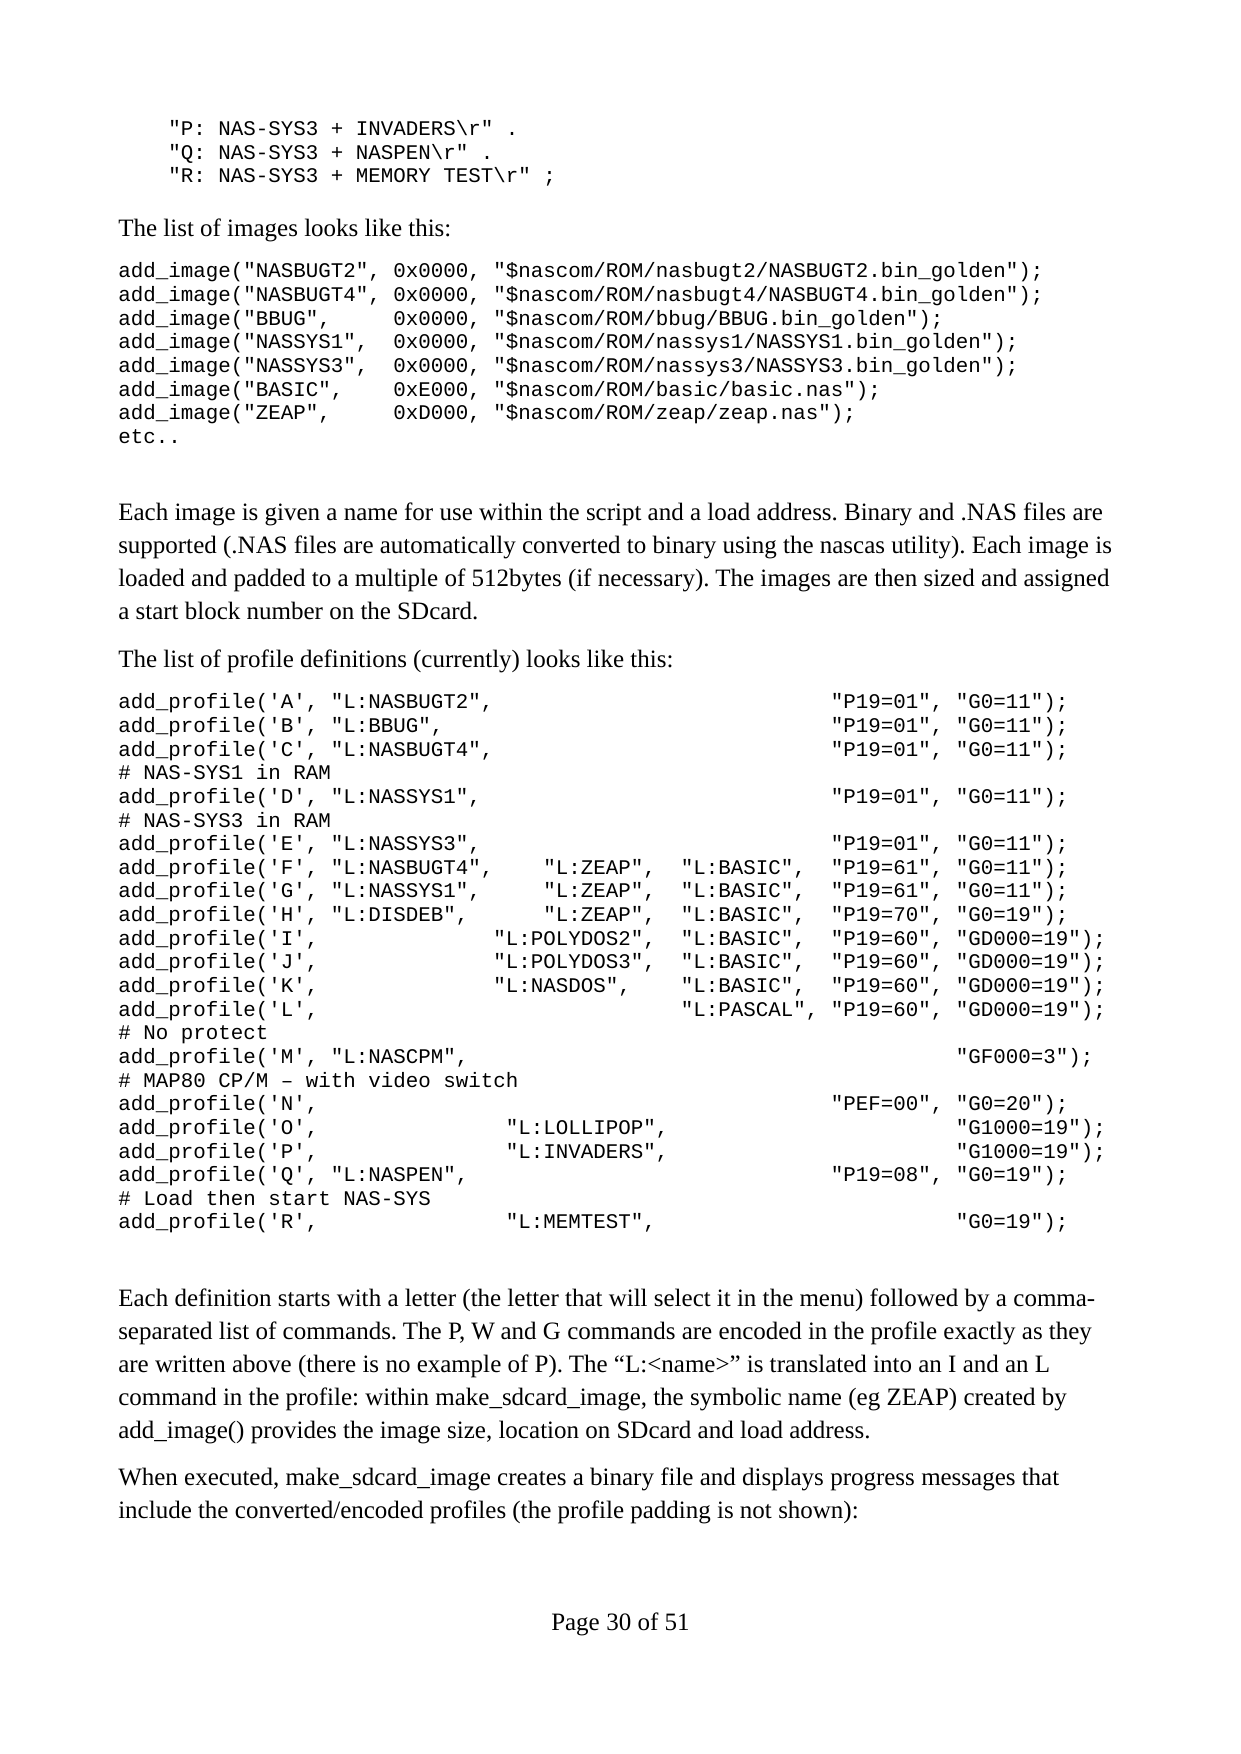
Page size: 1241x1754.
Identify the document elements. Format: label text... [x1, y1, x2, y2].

text "P: NAS-SYS3 + INVADERS\r" . [118, 118, 1122, 142]
text add_profile('P', "L:INVADERS", "G1000=19"); [118, 1141, 1122, 1164]
text add_profile('B', "L:BBUG", "P19=01", "G0=11"); [118, 715, 1122, 739]
text add_image("ZEAP", 0xD000, "$nascom/ROM/zeap/zeap.nas"); [118, 402, 1122, 426]
text The list of images looks like this: [118, 213, 1122, 241]
text Each image is given a name for use within the script and a load address. Binary and .NAS files are supported (.NAS files are automatically converted to binary using the nascas utility). Each image is loaded and padded to a multiple of 512bytes (if necessary). The images are then sized and assigned a start block number on the SDcard. [118, 497, 1122, 625]
text add_image("NASSYS3", 0x0000, "$nascom/ROM/nassys3/NASSYS3.bin_golden"); [118, 355, 1122, 378]
text add_profile('G', "L:NASSYS1", "L:ZEAP", "L:BASIC", "P19=61", "G0=11"); [118, 881, 1122, 904]
text add_profile('A', "L:NASBUGT2", "P19=01", "G0=11"); [118, 691, 1122, 715]
text add_image("NASSYS1", 0x0000, "$nascom/ROM/nassys1/NASSYS1.bin_golden"); [118, 331, 1122, 355]
text # Load then start NAS-SYS [118, 1188, 1122, 1212]
text add_image("BBUG", 0x0000, "$nascom/ROM/bbug/BBUG.bin_golden"); [118, 308, 1122, 331]
text add_image("BASIC", 0xE000, "$nascom/ROM/basic/basic.nas"); [118, 378, 1122, 402]
text add_profile('J', "L:POLYDOS3", "L:BASIC", "P19=60", "GD000=19"); [118, 951, 1122, 975]
text etc.. [118, 426, 1122, 449]
text # No protect [118, 1022, 1122, 1046]
text add_profile('I', "L:POLYDOS2", "L:BASIC", "P19=60", "GD000=19"); [118, 928, 1122, 951]
text add_profile('C', "L:NASBUGT4", "P19=01", "G0=11"); [118, 739, 1122, 762]
text When executed, make_sdcard_image creates a binary file and displays progress messages that include the converted/encoded profiles (the profile padding is not shown): [118, 1462, 1122, 1524]
text # NAS-SYS1 in RAM [118, 762, 1122, 786]
text add_profile('E', "L:NASSYS3", "P19=01", "G0=11"); [118, 833, 1122, 857]
text add_image("NASBUGT4", 0x0000, "$nascom/ROM/nasbugt4/NASBUGT4.bin_golden"); [118, 284, 1122, 308]
text "R: NAS-SYS3 + MEMORY TEST\r" ; [118, 165, 1122, 189]
text add_image("NASBUGT2", 0x0000, "$nascom/ROM/nasbugt2/NASBUGT2.bin_golden"); [118, 260, 1122, 284]
text add_profile('Q', "L:NASPEN", "P19=08", "G0=19"); [118, 1164, 1122, 1188]
text # NAS-SYS3 in RAM [118, 809, 1122, 833]
text add_profile('R', "L:MEMTEST", "G0=19"); [118, 1212, 1122, 1235]
text add_profile('F', "L:NASBUGT4", "L:ZEAP", "L:BASIC", "P19=61", "G0=11"); [118, 857, 1122, 881]
text # MAP80 CP/M – with video switch [118, 1070, 1122, 1093]
text add_profile('H', "L:DISDEB", "L:ZEAP", "L:BASIC", "P19=70", "G0=19"); [118, 904, 1122, 928]
text add_profile('N', "PEF=00", "G0=20"); [118, 1093, 1122, 1117]
text "Q: NAS-SYS3 + NASPEN\r" . [118, 142, 1122, 165]
text Each definition starts with a letter (the letter that will select it in the menu) followed by a comma-separated list of commands. The P, W and G commands are encoded in the profile exactly as they are written above (there is no example of P). The “L:<name>” is translated into an I and an L command in the profile: within make_sdcard_image, the symbolic name (eg ZEAP) created by add_image() provides the image size, location on SDcard and load address. [118, 1283, 1122, 1444]
text add_profile('D', "L:NASSYS1", "P19=01", "G0=11"); [118, 786, 1122, 809]
text add_profile('K', "L:NASDOS", "L:BASIC", "P19=60", "GD000=19"); [118, 975, 1122, 999]
text add_profile('M', "L:NASCPM", "GF000=3"); [118, 1046, 1122, 1070]
text add_profile('O', "L:LOLLIPOP", "G1000=19"); [118, 1117, 1122, 1141]
text The list of profile definitions (currently) looks like this: [118, 644, 1122, 672]
text add_profile('L', "L:PASCAL", "P19=60", "GD000=19"); [118, 999, 1122, 1022]
